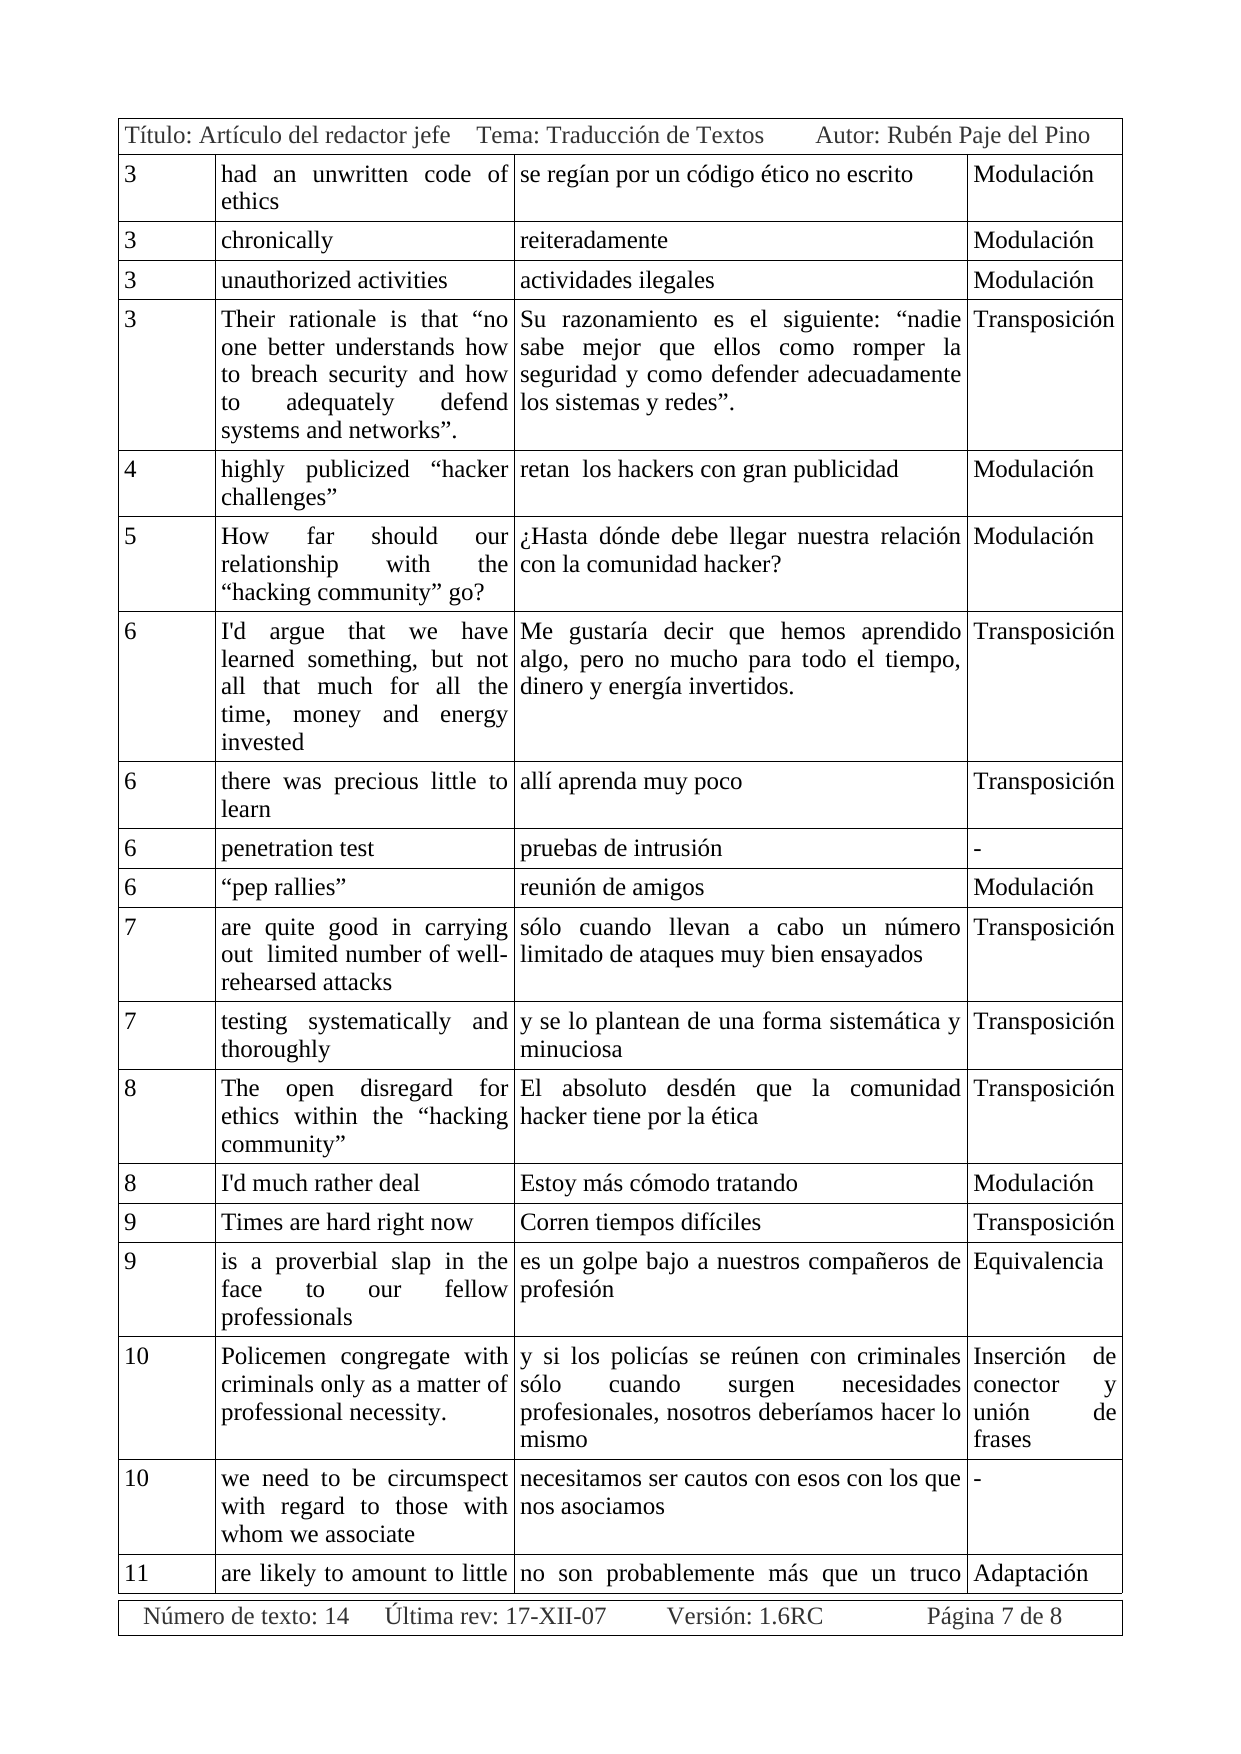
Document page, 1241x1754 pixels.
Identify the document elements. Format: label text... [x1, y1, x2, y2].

table_cell 3 [119, 300, 215, 449]
table_cell Transposición [968, 908, 1122, 1001]
table_cell Transposición [968, 300, 1122, 449]
table_cell 8 [119, 1070, 215, 1163]
table_cell there was precious little to learn [216, 762, 514, 828]
table_cell 8 [119, 1164, 215, 1202]
table_cell Transposición [968, 1070, 1122, 1163]
table_cell penetration test [216, 829, 514, 867]
table_cell we need to be circumspect with regard to those with whom we associate [216, 1460, 514, 1553]
table_cell 6 [119, 762, 215, 828]
table_cell How far should our relationship with the “hacking community” go? [216, 517, 514, 611]
table_cell Modulación [968, 261, 1122, 299]
table_cell - [968, 829, 1122, 867]
table_cell are likely to amount to little [216, 1555, 514, 1593]
table_cell y si los policías se reúnen con criminales sólo cuando surgen necesidades profesionales, nosotros deberíamos hacer lo mismo [515, 1337, 967, 1459]
table_cell 3 [119, 155, 215, 221]
table_cell testing systematically and thoroughly [216, 1002, 514, 1068]
table_cell se regían por un código ético no escrito [515, 155, 967, 221]
table_cell 6 [119, 869, 215, 907]
table_cell Corren tiempos difíciles [515, 1204, 967, 1242]
table_cell “pep rallies” [216, 869, 514, 907]
table_cell 6 [119, 612, 215, 761]
table_cell Estoy más cómodo tratando [515, 1164, 967, 1202]
table_cell 7 [119, 1002, 215, 1068]
table_cell I'd argue that we have learned something, but not all that much for all the time, money and energy invested [216, 612, 514, 761]
table_cell Transposición [968, 612, 1122, 761]
table_cell necesitamos ser cautos con esos con los que nos asociamos [515, 1460, 967, 1553]
table_cell chronically [216, 222, 514, 260]
table_cell Modulación [968, 222, 1122, 260]
table_cell Modulación [968, 1164, 1122, 1202]
table_cell 10 [119, 1460, 215, 1553]
table_cell actividades ilegales [515, 261, 967, 299]
table_cell Modulación [968, 869, 1122, 907]
table_cell I'd much rather deal [216, 1164, 514, 1202]
table_cell Su razonamiento es el siguiente: “nadie sabe mejor que ellos como romper la seguridad y como defender adecuadamente los sistemas y redes”. [515, 300, 967, 449]
table_cell had an unwritten code of ethics [216, 155, 514, 221]
table_cell 6 [119, 829, 215, 867]
table_cell 3 [119, 261, 215, 299]
table_cell Inserción de conector y unión de frases [968, 1337, 1122, 1459]
table_cell allí aprenda muy poco [515, 762, 967, 828]
table_cell 4 [119, 451, 215, 516]
table_cell Adaptación [968, 1555, 1122, 1593]
table_cell Transposición [968, 1002, 1122, 1068]
table_cell sólo cuando llevan a cabo un número limitado de ataques muy bien ensayados [515, 908, 967, 1001]
table_cell reiteradamente [515, 222, 967, 260]
table_cell The open disregard for ethics within the “hacking community” [216, 1070, 514, 1163]
table_cell 9 [119, 1204, 215, 1242]
table_cell 3 [119, 222, 215, 260]
table_cell Modulación [968, 155, 1122, 221]
table_cell Times are hard right now [216, 1204, 514, 1242]
table_cell y se lo plantean de una forma sistemática y minuciosa [515, 1002, 967, 1068]
table_cell 9 [119, 1243, 215, 1336]
table_cell 11 [119, 1555, 215, 1593]
table_cell unauthorized activities [216, 261, 514, 299]
table_cell reunión de amigos [515, 869, 967, 907]
table_cell Me gustaría decir que hemos aprendido algo, pero no mucho para todo el tiempo, dinero y energía invertidos. [515, 612, 967, 761]
table_cell pruebas de intrusión [515, 829, 967, 867]
table_cell are quite good in carrying out limited number of well-rehearsed attacks [216, 908, 514, 1001]
table_cell El absoluto desdén que la comunidad hacker tiene por la ética [515, 1070, 967, 1163]
table_cell ¿Hasta dónde debe llegar nuestra relación con la comunidad hacker? [515, 517, 967, 611]
table_cell no son probablemente más que un truco [515, 1555, 967, 1593]
table_cell Transposición [968, 1204, 1122, 1242]
table_cell 7 [119, 908, 215, 1001]
table_cell es un golpe bajo a nuestros compañeros de profesión [515, 1243, 967, 1336]
table_cell 10 [119, 1337, 215, 1459]
table_cell Equivalencia [968, 1243, 1122, 1336]
table_cell Transposición [968, 762, 1122, 828]
table_cell 5 [119, 517, 215, 611]
table_cell Their rationale is that “no one better understands how to breach security and how to adequately defend systems and networks”. [216, 300, 514, 449]
table_cell retan los hackers con gran publicidad [515, 451, 967, 516]
table_cell Policemen congregate with criminals only as a matter of professional necessity. [216, 1337, 514, 1459]
table_cell highly publicized “hacker challenges” [216, 451, 514, 516]
table_cell - [968, 1460, 1122, 1553]
table_cell Modulación [968, 451, 1122, 516]
table_cell Modulación [968, 517, 1122, 611]
table_cell is a proverbial slap in the face to our fellow professionals [216, 1243, 514, 1336]
